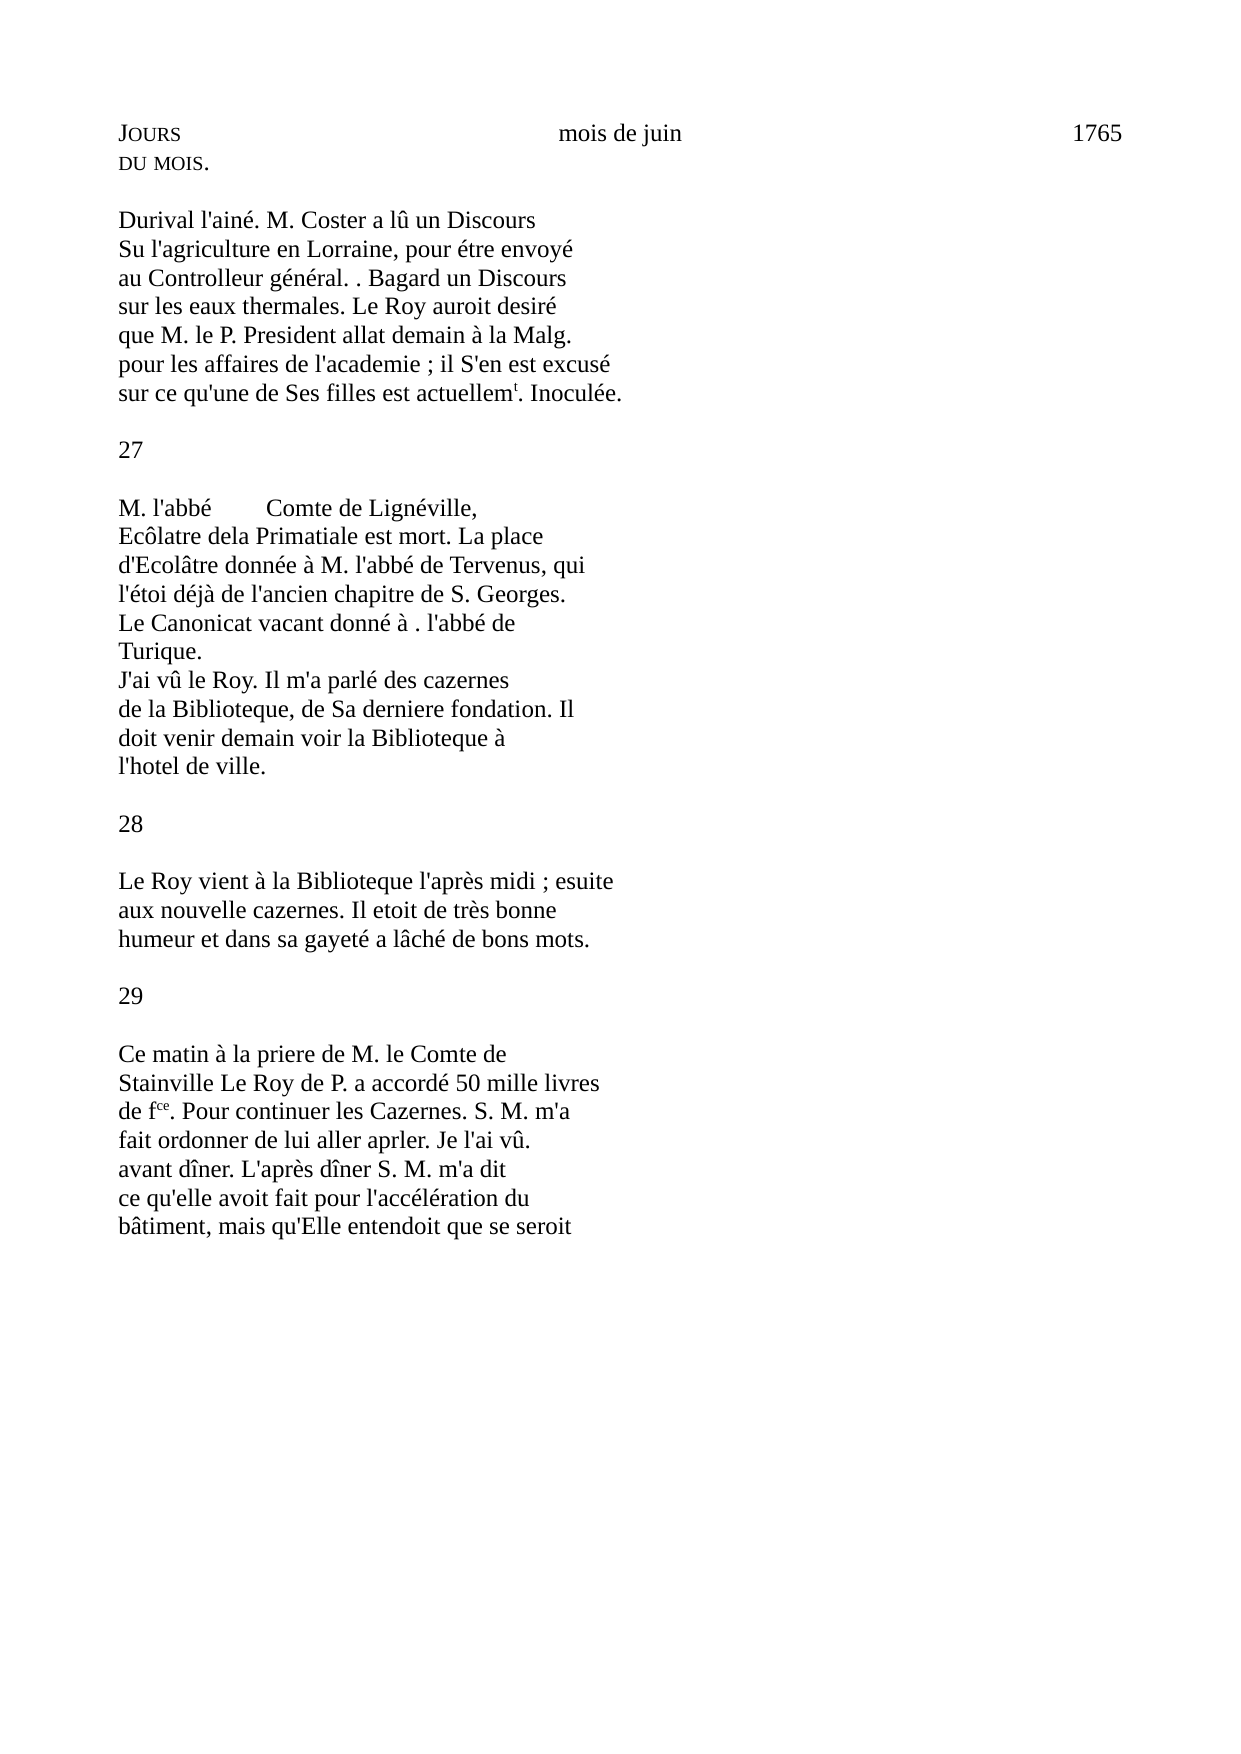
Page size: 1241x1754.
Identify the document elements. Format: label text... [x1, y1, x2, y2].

text Durival l'ainé. M. Coster a lû un Discours Su l'agriculture en Lorraine, pour étre envoyé au Controlleur général. . Bagard un Discours sur les eaux thermales. Le Roy auroit desiré que M. le P. President allat demain à la Malg. pour les affaires de l'academie ; il S'en est excusé sur ce qu'une de Ses filles est actuellemt. Inoculée. [118, 205, 1122, 406]
text 28 Le Roy vient à la Biblioteque l'après midi ; esuite aux nouvelle cazernes. Il etoit de très bonne humeur et dans sa gayeté a lâché de bons mots. [118, 809, 1122, 953]
text 27 M. l'abbé Comte de Lignéville, Ecôlatre dela Primatiale est mort. La place d'Ecolâtre donnée à M. l'abbé de Tervenus, qui l'étoi déjà de l'ancien chapitre de S. Georges. Le Canonicat vacant donné à . l'abbé de Turique. [118, 435, 1122, 665]
text 29 Ce matin à la priere de M. le Comte de Stainville Le Roy de P. a accordé 50 mille livres de fce. Pour continuer les Cazernes. S. M. m'a fait ordonner de lui aller aprler. Je l'ai vû. avant dîner. L'après dîner S. M. m'a dit ce qu'elle avoit fait pour l'accélération du bâtiment, mais qu'Elle entendoit que se seroit [118, 981, 1122, 1240]
text J'ai vû le Roy. Il m'a parlé des cazernes de la Biblioteque, de Sa derniere fondation. Il doit venir demain voir la Biblioteque à l'hotel de ville. [118, 665, 1122, 780]
